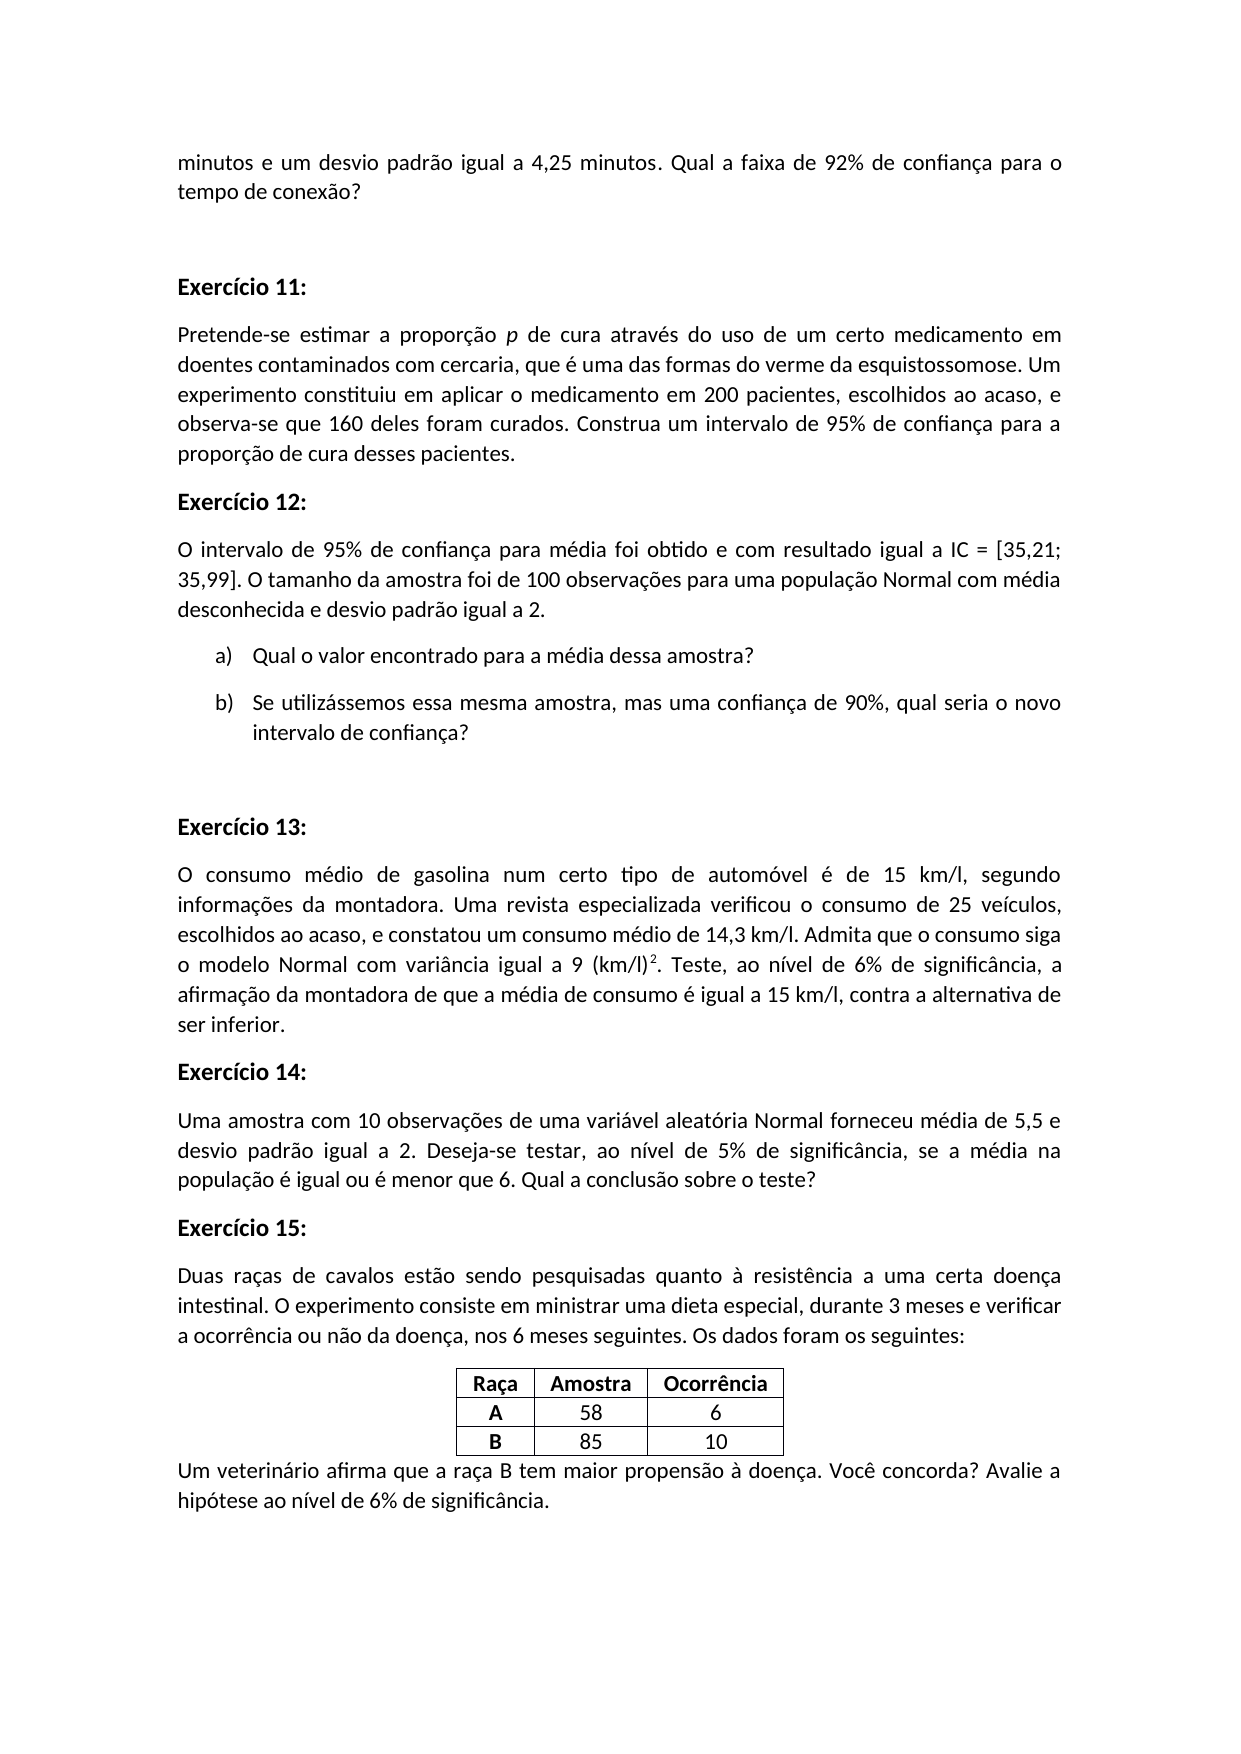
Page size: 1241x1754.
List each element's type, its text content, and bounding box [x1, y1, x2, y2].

text minutos e um desvio padrão igual a 4,25 minutos. Qual a faixa de 92% de confiança para o tempo de conexão? [177, 148, 1063, 206]
table_cell B [457, 1427, 534, 1455]
table_cell 58 [535, 1398, 647, 1426]
text O consumo médio de gasolina num certo tipo de automóvel é de 15 km/l, segundo informações da montadora. Uma revista especializada verificou o consumo de 25 veículos, escolhidos ao acaso, e constatou um consumo médio de 14,3 km/l. Admita que o consumo siga o modelo Normal com variância igual a 9 (km/l)2. Teste, ao nível de 6% de significância, a afirmação da montadora de que a média de consumo é igual a 15 km/l, contra a alternativa de ser inferior. [177, 861, 1063, 1038]
text Exercício 14: [177, 1057, 1063, 1087]
text Exercício 13: [177, 811, 1063, 842]
text O intervalo de 95% de confiança para média foi obtido e com resultado igual a IC = [35,21; 35,99]. O tamanho da amostra foi de 100 observações para uma população Normal com média desconhecida e desvio padrão igual a 2. [177, 535, 1063, 623]
table_cell A [457, 1398, 534, 1426]
table_header Ocorrência [648, 1369, 783, 1397]
table_cell 6 [648, 1398, 783, 1426]
text Duas raças de cavalos estão sendo pesquisadas quanto à resistência a uma certa doença intestinal. O experimento consiste em ministrar uma dieta especial, durante 3 meses e verificar a ocorrência ou não da doença, nos 6 meses seguintes. Os dados foram os seguintes: [177, 1261, 1063, 1349]
list Se utilizássemos essa mesma amostra, mas uma confiança de 90%, qual seria o novo intervalo de confiança? [215, 688, 1063, 746]
text Exercício 12: [177, 486, 1063, 517]
text Exercício 15: [177, 1212, 1063, 1243]
text Uma amostra com 10 observações de uma variável aleatória Normal forneceu média de 5,5 e desvio padrão igual a 2. Deseja-se testar, ao nível de 5% de significância, se a média na população é igual ou é menor que 6. Qual a conclusão sobre o teste? [177, 1106, 1063, 1194]
text Pretende-se estimar a proporção p de cura através do uso de um certo medicamento em doentes contaminados com cercaria, que é uma das formas do verme da esquistossomose. Um experimento constituiu em aplicar o medicamento em 200 pacientes, escolhidos ao acaso, e observa-se que 160 deles foram curados. Construa um intervalo de 95% de confiança para a proporção de cura desses pacientes. [177, 320, 1063, 467]
table_cell 85 [535, 1427, 647, 1455]
table_header Raça [457, 1369, 534, 1397]
table_cell 10 [648, 1427, 783, 1455]
list Qual o valor encontrado para a média dessa amostra? [215, 642, 1063, 670]
text Exercício 11: [177, 271, 1063, 301]
text Um veterinário afirma que a raça B tem maior propensão à doença. Você concorda? Avalie a hipótese ao nível de 6% de significância. [177, 1456, 1063, 1514]
table_header Amostra [535, 1369, 647, 1397]
